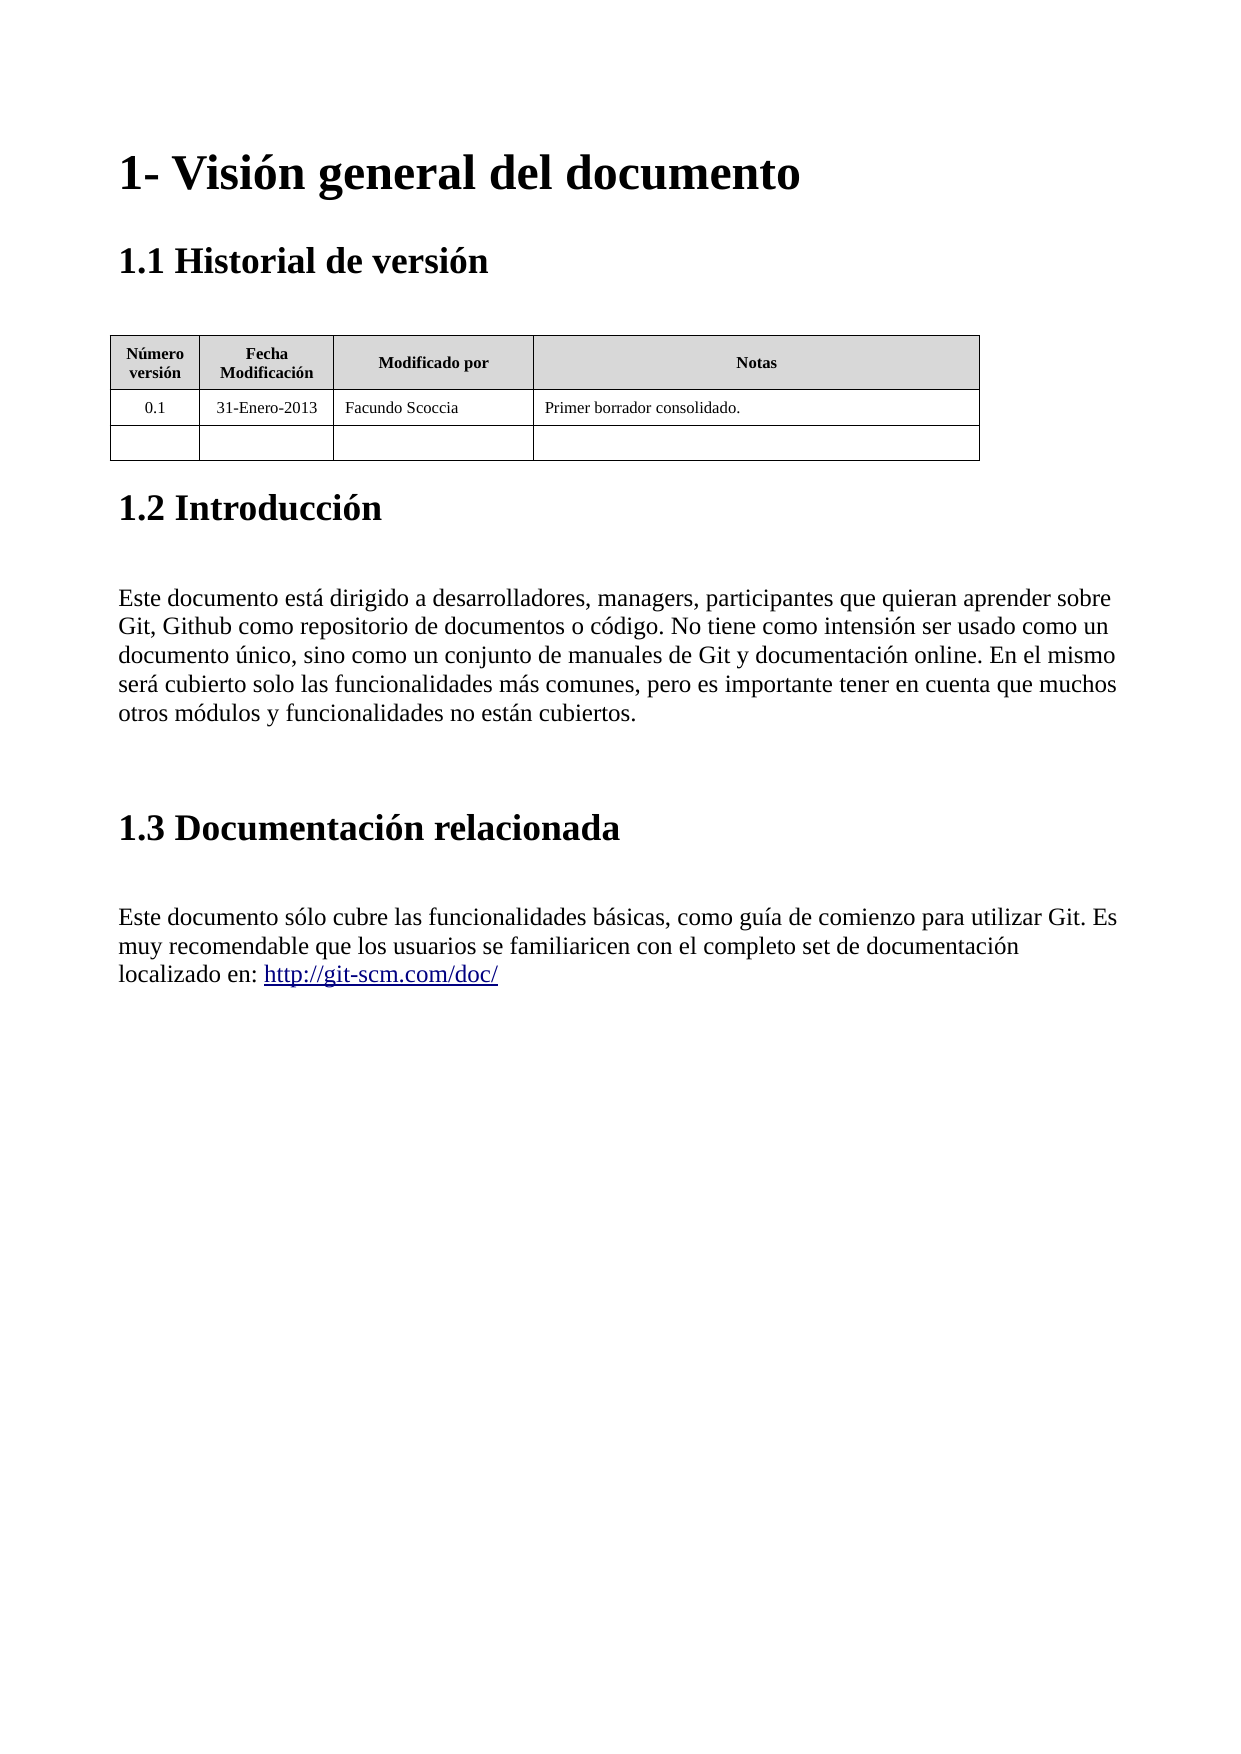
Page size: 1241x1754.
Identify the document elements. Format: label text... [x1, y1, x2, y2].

table_cell [200, 426, 333, 460]
text Este documento sólo cubre las funcionalidades básicas, como guía de comienzo para utilizar Git. Es muy recomendable que los usuarios se familiaricen con el completo set de documentación localizado en: http://git-scm.com/doc/ [118, 902, 1122, 988]
table_cell Facundo Scoccia [334, 390, 533, 424]
table_cell 0.1 [111, 390, 199, 424]
table_cell [334, 426, 533, 460]
table_header Modificado por [334, 336, 533, 389]
table_cell [111, 426, 199, 460]
table_header Notas [534, 336, 979, 389]
subtitle 1.1 Historial de versión [118, 238, 1122, 281]
text Este documento está dirigido a desarrolladores, managers, participantes que quieran aprender sobre Git, Github como repositorio de documentos o código. No tiene como intensión ser usado como un documento único, sino como un conjunto de manuales de Git y documentación online. En el mismo será cubierto solo las funcionalidades más comunes, pero es importante tener en cuenta que muchos otros módulos y funcionalidades no están cubiertos. [118, 583, 1122, 726]
table_cell Primer borrador consolidado. [534, 390, 979, 424]
subtitle 1- Visión general del documento [118, 143, 1122, 201]
table_header Fecha Modificación [200, 336, 333, 389]
subtitle 1.3 Documentación relacionada [118, 805, 1122, 848]
subtitle 1.2 Introducción [118, 486, 1122, 529]
table_header Número versión [111, 336, 199, 389]
table_cell 31-Enero-2013 [200, 390, 333, 424]
table_cell [534, 426, 979, 460]
